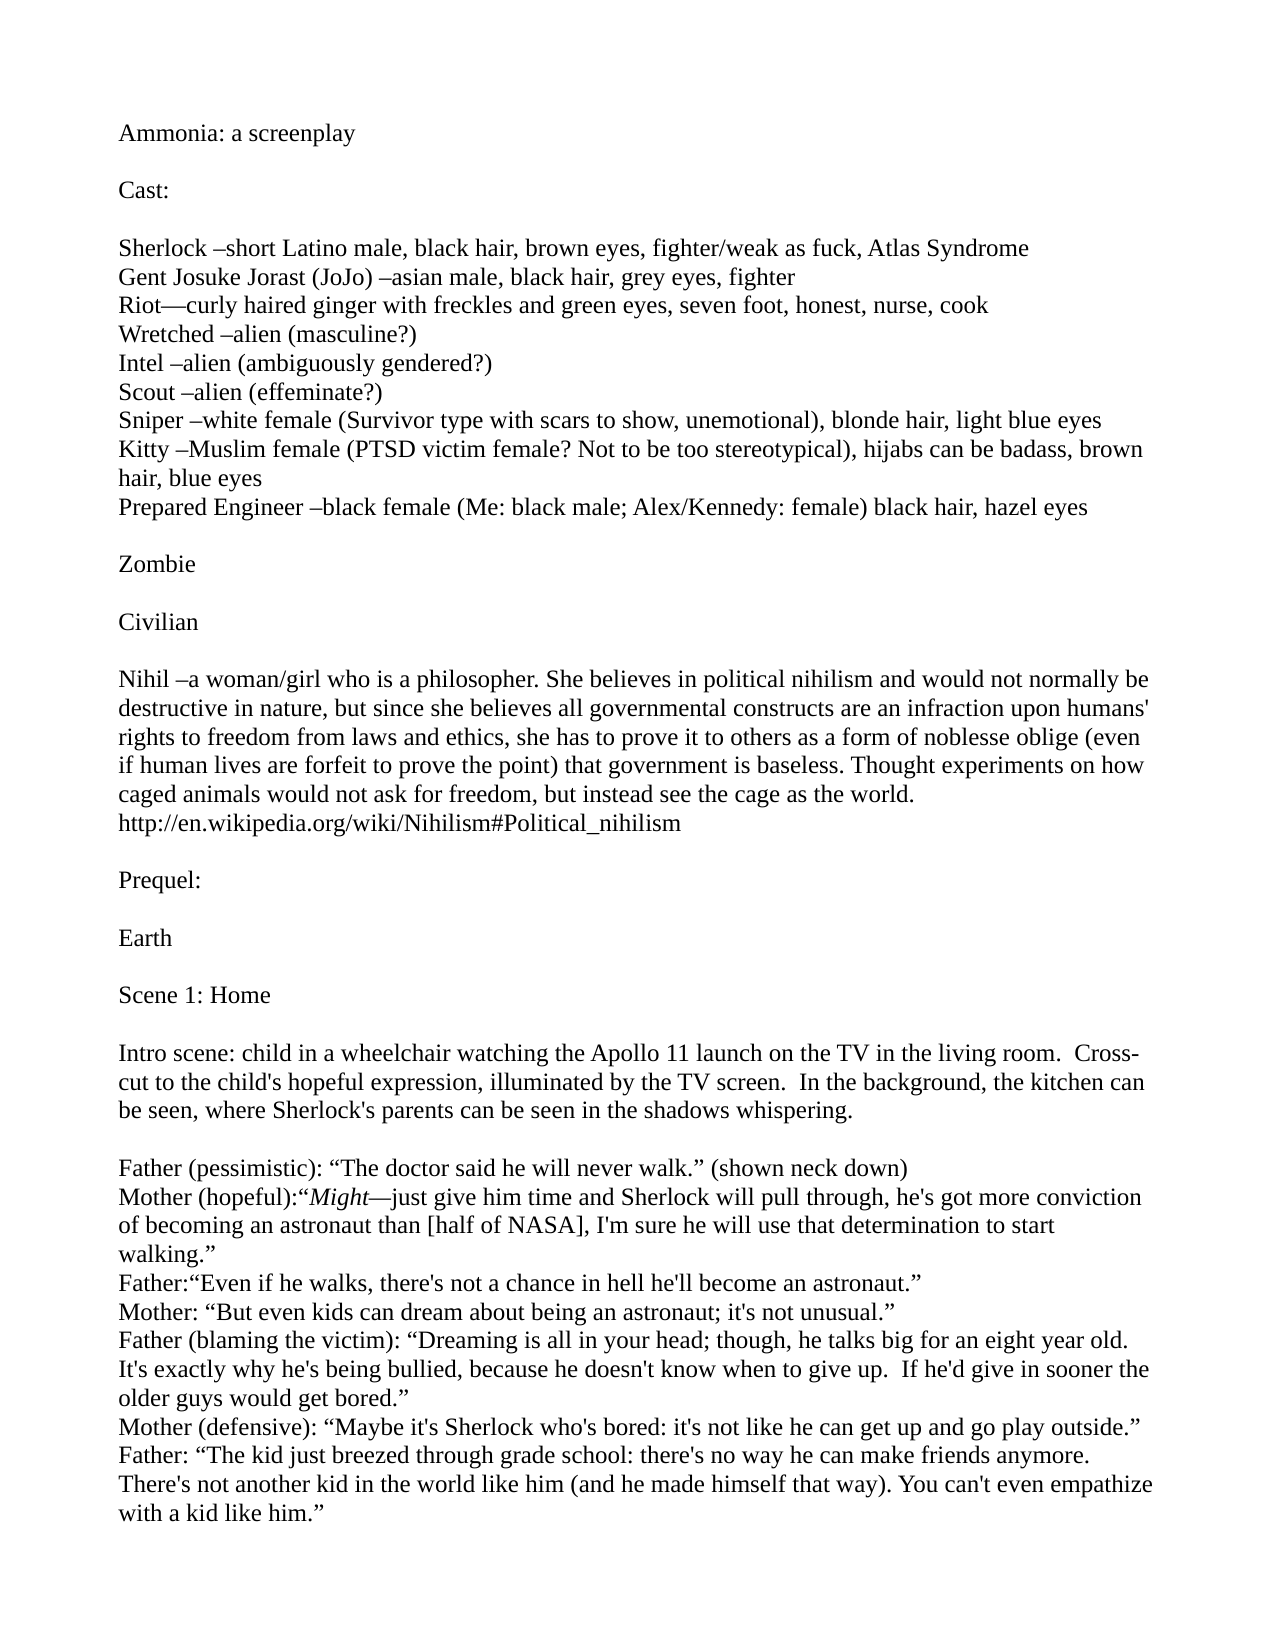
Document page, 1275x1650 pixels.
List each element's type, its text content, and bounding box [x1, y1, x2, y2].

text Nihil –a woman/girl who is a philosopher. She believes in political nihilism and would not normally be destructive in nature, but since she believes all governmental constructs are an infraction upon humans' rights to freedom from laws and ethics, she has to prove it to others as a form of noblesse oblige (even if human lives are forfeit to prove the point) that government is baseless. Thought experiments on how caged animals would not ask for freedom, but instead see the cage as the world. http://en.wikipedia.org/wiki/Nihilism#Political_nihilism [118, 664, 1157, 837]
text Intro scene: child in a wheelchair watching the Apollo 11 launch on the TV in the living room. Cross-cut to the child's hopeful expression, illuminated by the TV screen. In the background, the kitchen can be seen, where Sherlock's parents can be seen in the shadows whispering. [118, 1038, 1157, 1124]
text Scene 1: Home [118, 981, 1157, 1009]
text Father (blaming the victim): “Dreaming is all in your head; though, he talks big for an eight year old. It's exactly why he's being bullied, because he doesn't know when to give up. If he'd give in sooner the older guys would get bored.” [118, 1326, 1157, 1412]
text Cast: [118, 176, 1157, 204]
text Sniper –white female (Survivor type with scars to show, unemotional), blonde hair, light blue eyes [118, 406, 1157, 434]
text Wretched –alien (masculine?) [118, 319, 1157, 348]
text Kitty –Muslim female (PTSD victim female? Not to be too stereotypical), hijabs can be badass, brown hair, blue eyes [118, 434, 1157, 492]
text Intel –alien (ambiguously gendered?) [118, 348, 1157, 377]
text Father:“Even if he walks, there's not a chance in hell he'll become an astronaut.” [118, 1268, 1157, 1297]
text Sherlock –short Latino male, black hair, brown eyes, fighter/weak as fuck, Atlas Syndrome [118, 233, 1157, 262]
text Mother (defensive): “Maybe it's Sherlock who's bored: it's not like he can get up and go play outside.” [118, 1412, 1157, 1441]
text Mother (hopeful):“Might—just give him time and Sherlock will pull through, he's got more conviction of becoming an astronaut than [half of NASA], I'm sure he will use that determination to start walking.” [118, 1182, 1157, 1268]
text Zombie [118, 549, 1157, 578]
text Civilian [118, 607, 1157, 636]
text Prequel: [118, 866, 1157, 894]
text Father (pessimistic): “The doctor said he will never walk.” (shown neck down) [118, 1153, 1157, 1182]
text Riot—curly haired ginger with freckles and green eyes, seven foot, honest, nurse, cook [118, 291, 1157, 319]
text Earth [118, 923, 1157, 952]
text Father: “The kid just breezed through grade school: there's no way he can make friends anymore. There's not another kid in the world like him (and he made himself that way). You can't even empathize with a kid like him.” [118, 1441, 1157, 1527]
text Ammonia: a screenplay [118, 118, 1157, 147]
text Gent Josuke Jorast (JoJo) –asian male, black hair, grey eyes, fighter [118, 262, 1157, 291]
text Scout –alien (effeminate?) [118, 377, 1157, 406]
text Prepared Engineer –black female (Me: black male; Alex/Kennedy: female) black hair, hazel eyes [118, 492, 1157, 521]
text Mother: “But even kids can dream about being an astronaut; it's not unusual.” [118, 1297, 1157, 1326]
